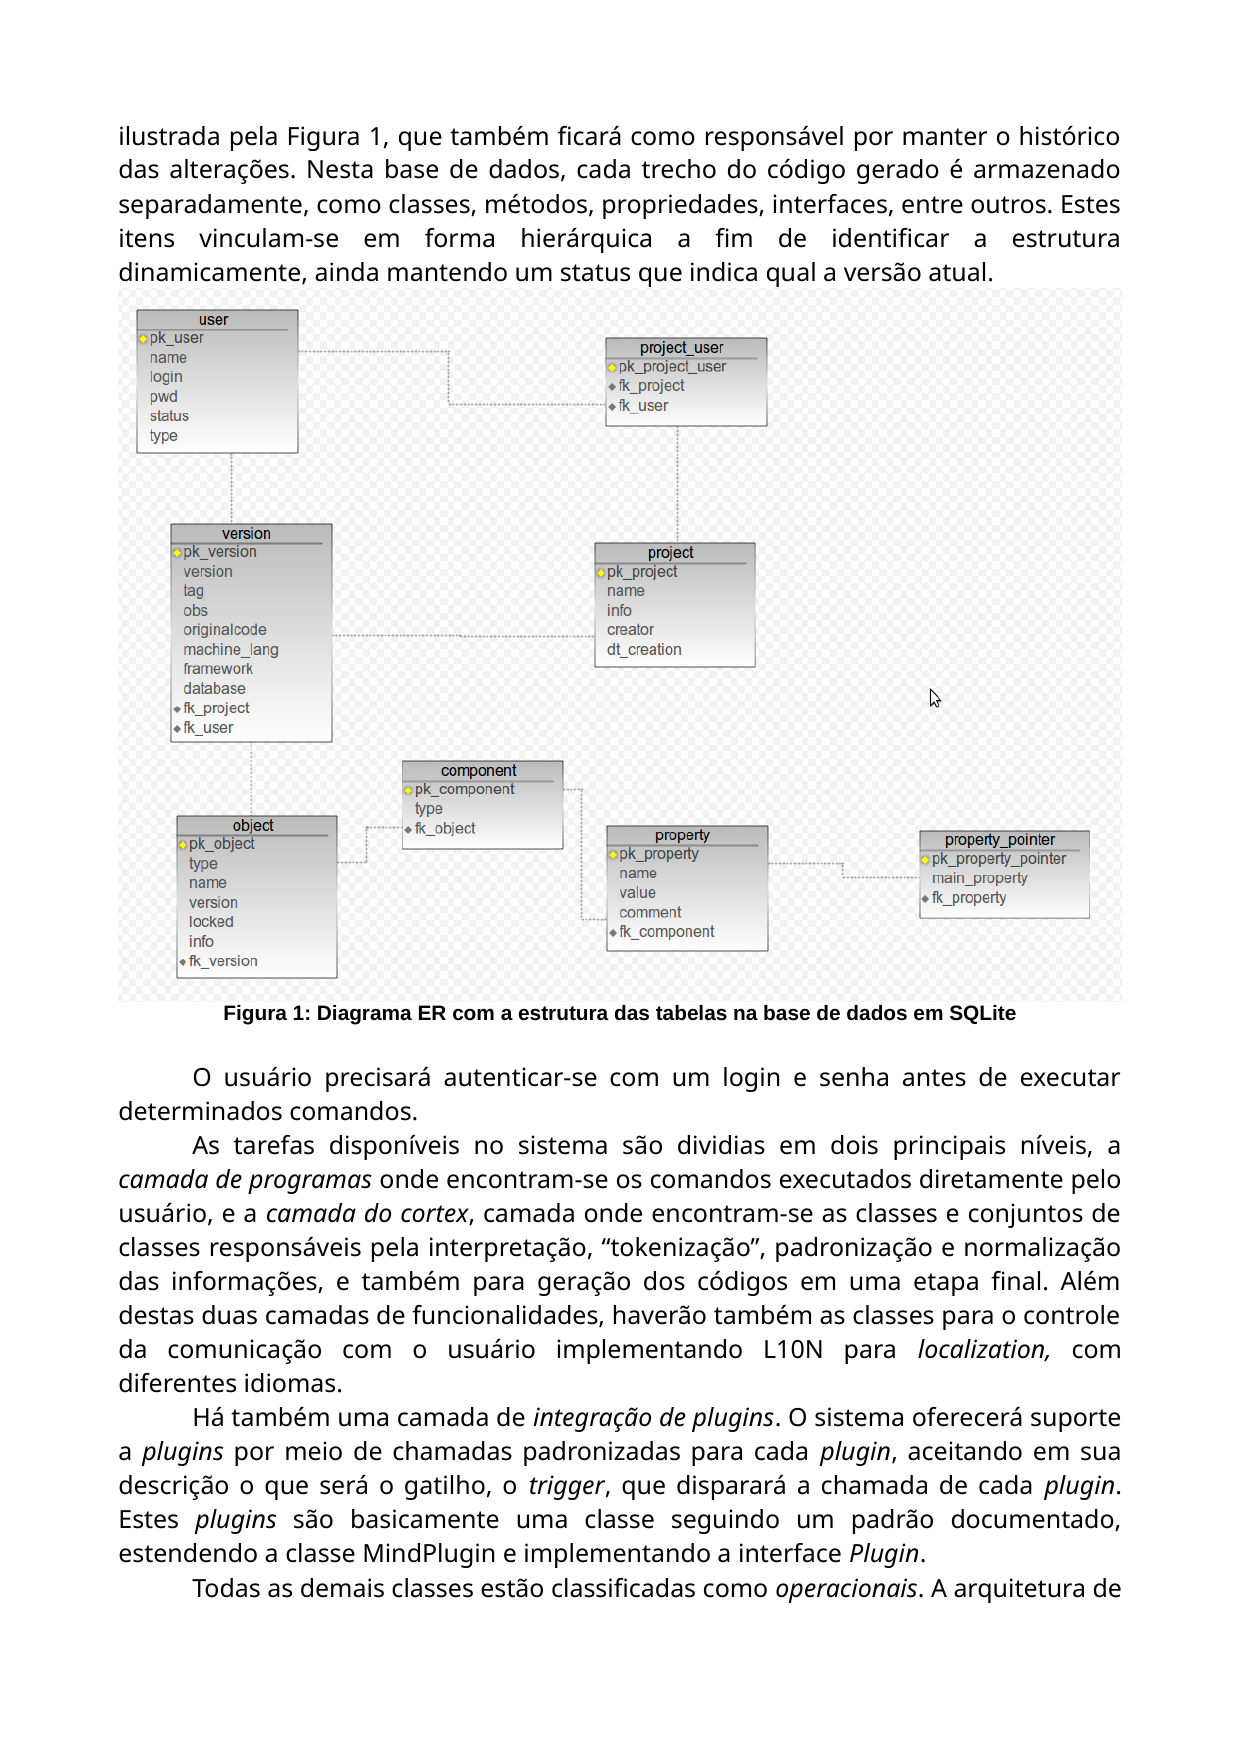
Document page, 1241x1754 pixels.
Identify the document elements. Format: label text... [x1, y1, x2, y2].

text Há também uma camada de integração de plugins. O sistema oferecerá suporte a plugins por meio de chamadas padronizadas para cada plugin, aceitando em sua descrição o que será o gatilho, o trigger, que disparará a chamada de cada plugin. Estes plugins são basicamente uma classe seguindo um padrão documentado, estendendo a classe MindPlugin e implementando a interface Plugin. [118, 1400, 1122, 1570]
picture [118, 288, 1123, 1002]
text Todas as demais classes estão classificadas como operacionais. A arquitetura de [118, 1570, 1122, 1604]
text As tarefas disponíveis no sistema são dividias em dois principais níveis, a camada de programas onde encontram-se os comandos executados diretamente pelo usuário, e a camada do cortex, camada onde encontram-se as classes e conjuntos de classes responsáveis pela interpretação, “tokenização”, padronização e normalização das informações, e também para geração dos códigos em uma etapa final. Além destas duas camadas de funcionalidades, haverão também as classes para o controle da comunicação com o usuário implementando L10N para localization, com diferentes idiomas. [118, 1127, 1122, 1400]
text ilustrada pela Figura 1, que também ficará como responsável por manter o histórico das alterações. Nesta base de dados, cada trecho do código gerado é armazenado separadamente, como classes, métodos, propriedades, interfaces, entre outros. Estes itens vinculam-se em forma hierárquica a fim de identificar a estrutura dinamicamente, ainda mantendo um status que indica qual a versão atual. [118, 118, 1122, 288]
text O usuário precisará autenticar-se com um login e senha antes de executar determinados comandos. [118, 1059, 1122, 1127]
text Figura 1: Diagrama ER com a estrutura das tabelas na base de dados em SQLite [118, 1002, 1122, 1025]
